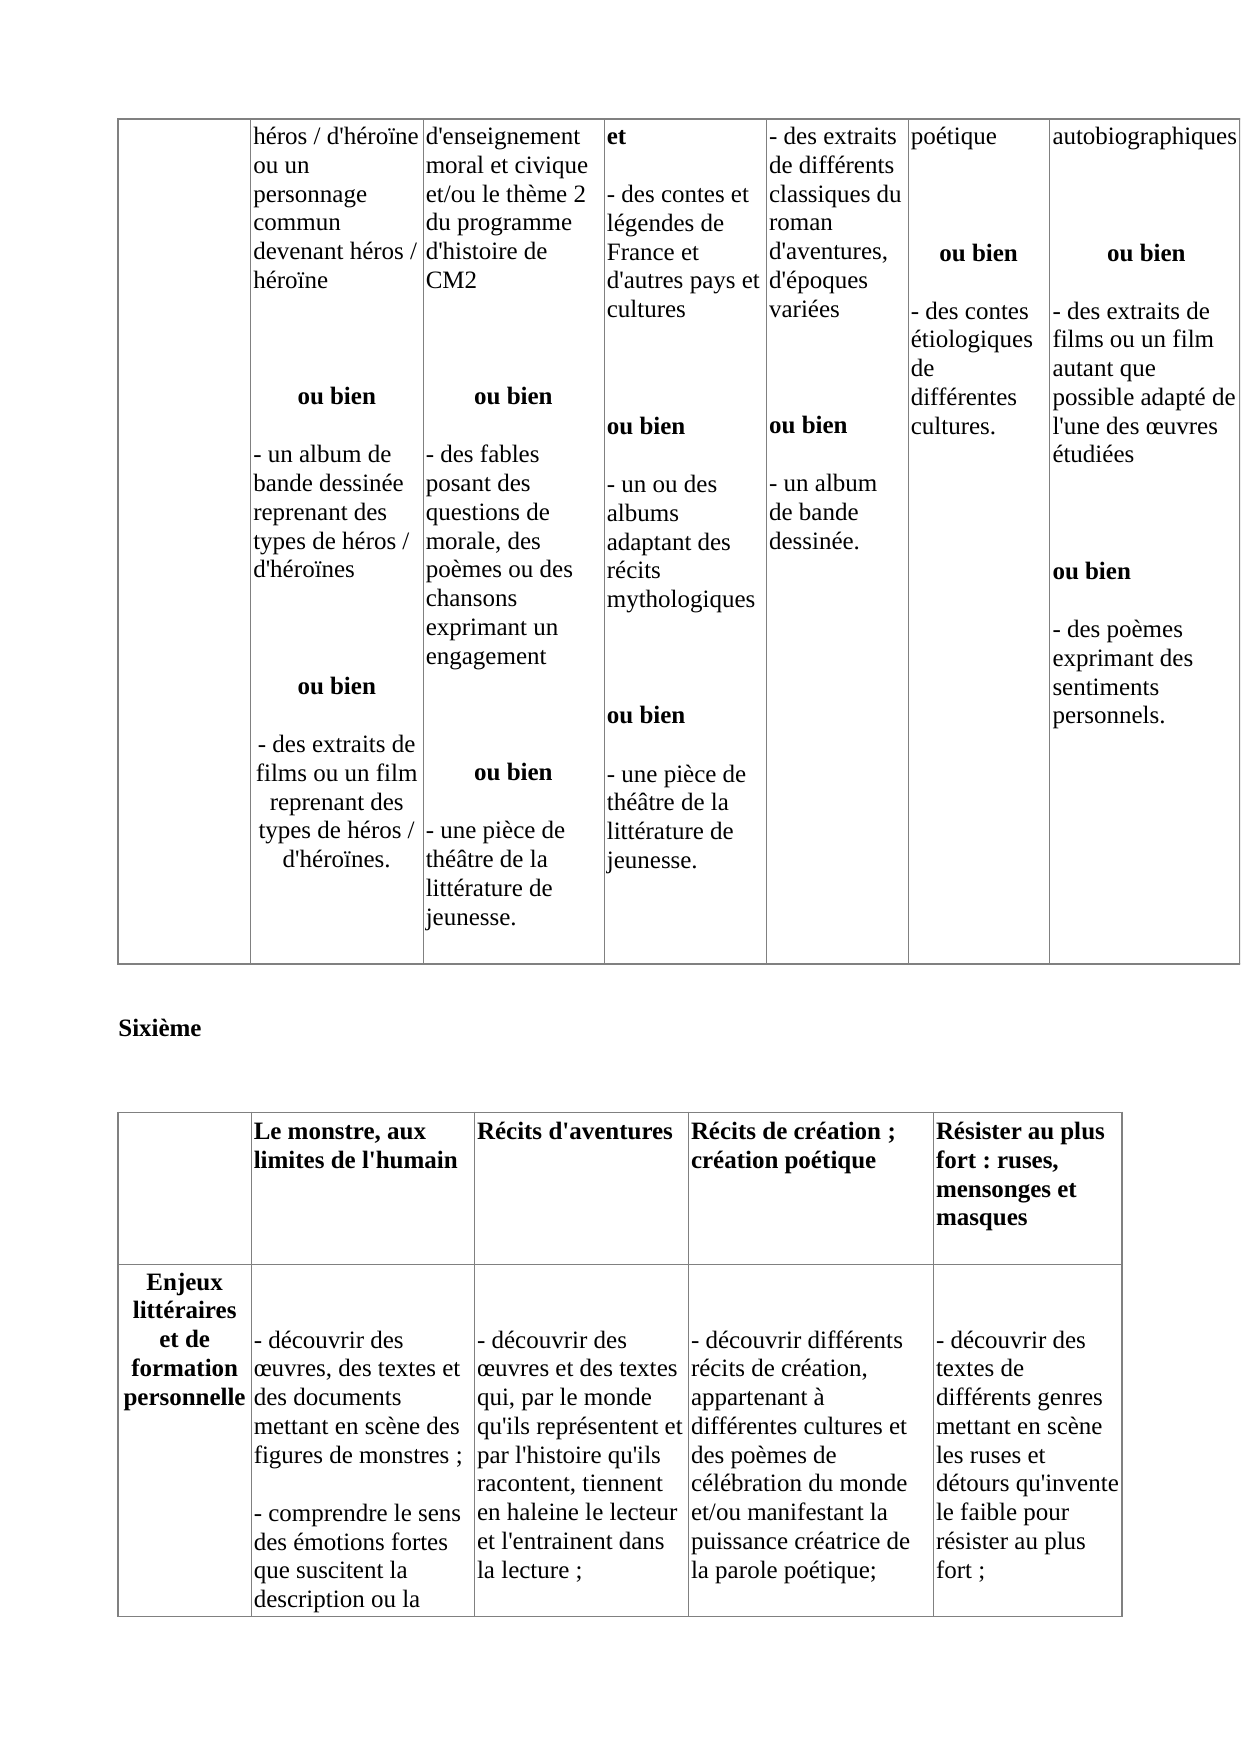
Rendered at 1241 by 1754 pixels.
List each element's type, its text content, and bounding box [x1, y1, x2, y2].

text Sixième [118, 1013, 1122, 1042]
table_cell - des extraits de différents classiques du roman d'aventures, d'époques variées ou bien - un album de bande dessinée. [767, 120, 908, 963]
table_cell autobiographiques ou bien - des extraits de films ou un film autant que possible adapté de l'une des œuvres étudiées ou bien - des poèmes exprimant des sentiments personnels. [1050, 120, 1239, 963]
table_cell [119, 120, 250, 963]
table_header Résister au plus fort : ruses, mensonges et masques [934, 1113, 1121, 1263]
table_cell - découvrir des œuvres, des textes et des documents mettant en scène des figures de monstres ; - comprendre le sens des émotions fortes que suscitent la description ou la [252, 1265, 474, 1616]
table_cell - découvrir des œuvres et des textes qui, par le monde qu'ils représentent et par l'histoire qu'ils racontent, tiennent en haleine le lecteur et l'entrainent dans la lecture ; [475, 1265, 688, 1616]
table_cell d'enseignement moral et civique et/ou le thème 2 du programme d'histoire de CM2 ou bien - des fables posant des questions de morale, des poèmes ou des chansons exprimant un engagement ou bien - une pièce de théâtre de la littérature de jeunesse. [424, 120, 604, 963]
table_cell poétique ou bien - des contes étiologiques de différentes cultures. [909, 120, 1049, 963]
table_cell - découvrir différents récits de création, appartenant à différentes cultures et des poèmes de célébration du monde et/ou manifestant la puissance créatrice de la parole poétique; [689, 1265, 933, 1616]
table_cell - découvrir des textes de différents genres mettant en scène les ruses et détours qu'invente le faible pour résister au plus fort ; [934, 1265, 1121, 1616]
table_header Récits de création ; création poétique [689, 1113, 933, 1263]
table_cell et - des contes et légendes de France et d'autres pays et cultures ou bien - un ou des albums adaptant des récits mythologiques ou bien - une pièce de théâtre de la littérature de jeunesse. [605, 120, 766, 963]
table_cell héros / d'héroïne ou un personnage commun devenant héros / héroïne ou bien - un album de bande dessinée reprenant des types de héros / d'héroïnes ou bien - des extraits de films ou un film reprenant des types de héros / d'héroïnes. [251, 120, 423, 963]
table_cell Enjeux littéraires et de formation personnelle [119, 1265, 251, 1616]
table_header Récits d'aventures [475, 1113, 688, 1263]
table_header [119, 1113, 251, 1263]
table_header Le monstre, aux limites de l'humain [252, 1113, 474, 1263]
